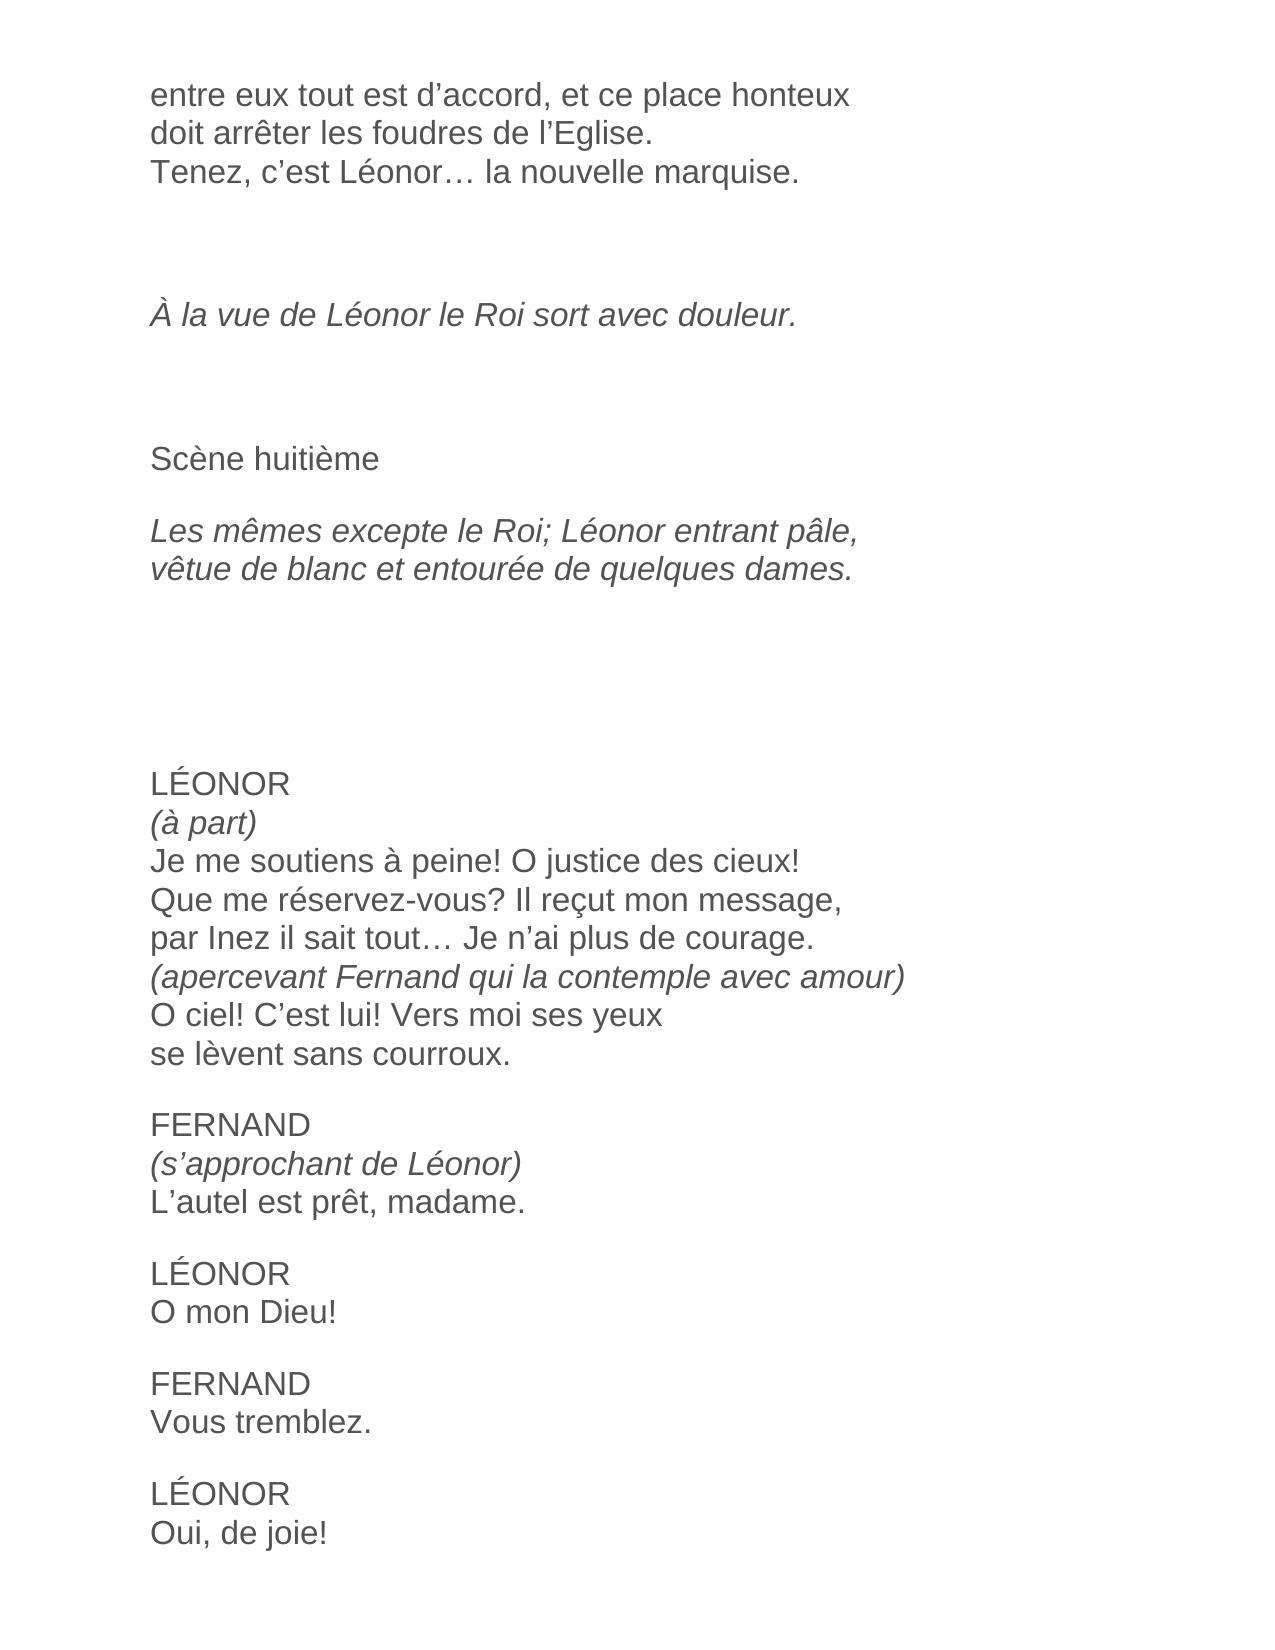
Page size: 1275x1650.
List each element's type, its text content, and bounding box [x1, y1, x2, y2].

text À la vue de Léonor le Roi sort avec douleur. [150, 295, 1125, 334]
text Les mêmes excepte le Roi; Léonor entrant pâle, vêtue de blanc et entourée de quelques dames. [150, 511, 1125, 588]
text Scène huitième [150, 439, 1125, 477]
text entre eux tout est d’accord, et ce place honteux doit arrêter les foudres de l’Eglise. Tenez, c’est Léonor… la nouvelle marquise. [150, 75, 1125, 190]
text LÉONOR Oui, de joie! [150, 1474, 1125, 1551]
text FERNAND Vous tremblez. [150, 1364, 1125, 1441]
text LÉONOR (à part) Je me soutiens à peine! O justice des cieux! Que me réservez-vous? Il reçut mon message, par Inez il sait tout… Je n’ai plus de courage. (apercevant Fernand qui la contemple avec amour) O ciel! C’est lui! Vers moi ses yeux se lèvent sans courroux. [150, 764, 1125, 1072]
text LÉONOR O mon Dieu! [150, 1254, 1125, 1331]
text FERNAND (s’approchant de Léonor) L’autel est prêt, madame. [150, 1105, 1125, 1221]
